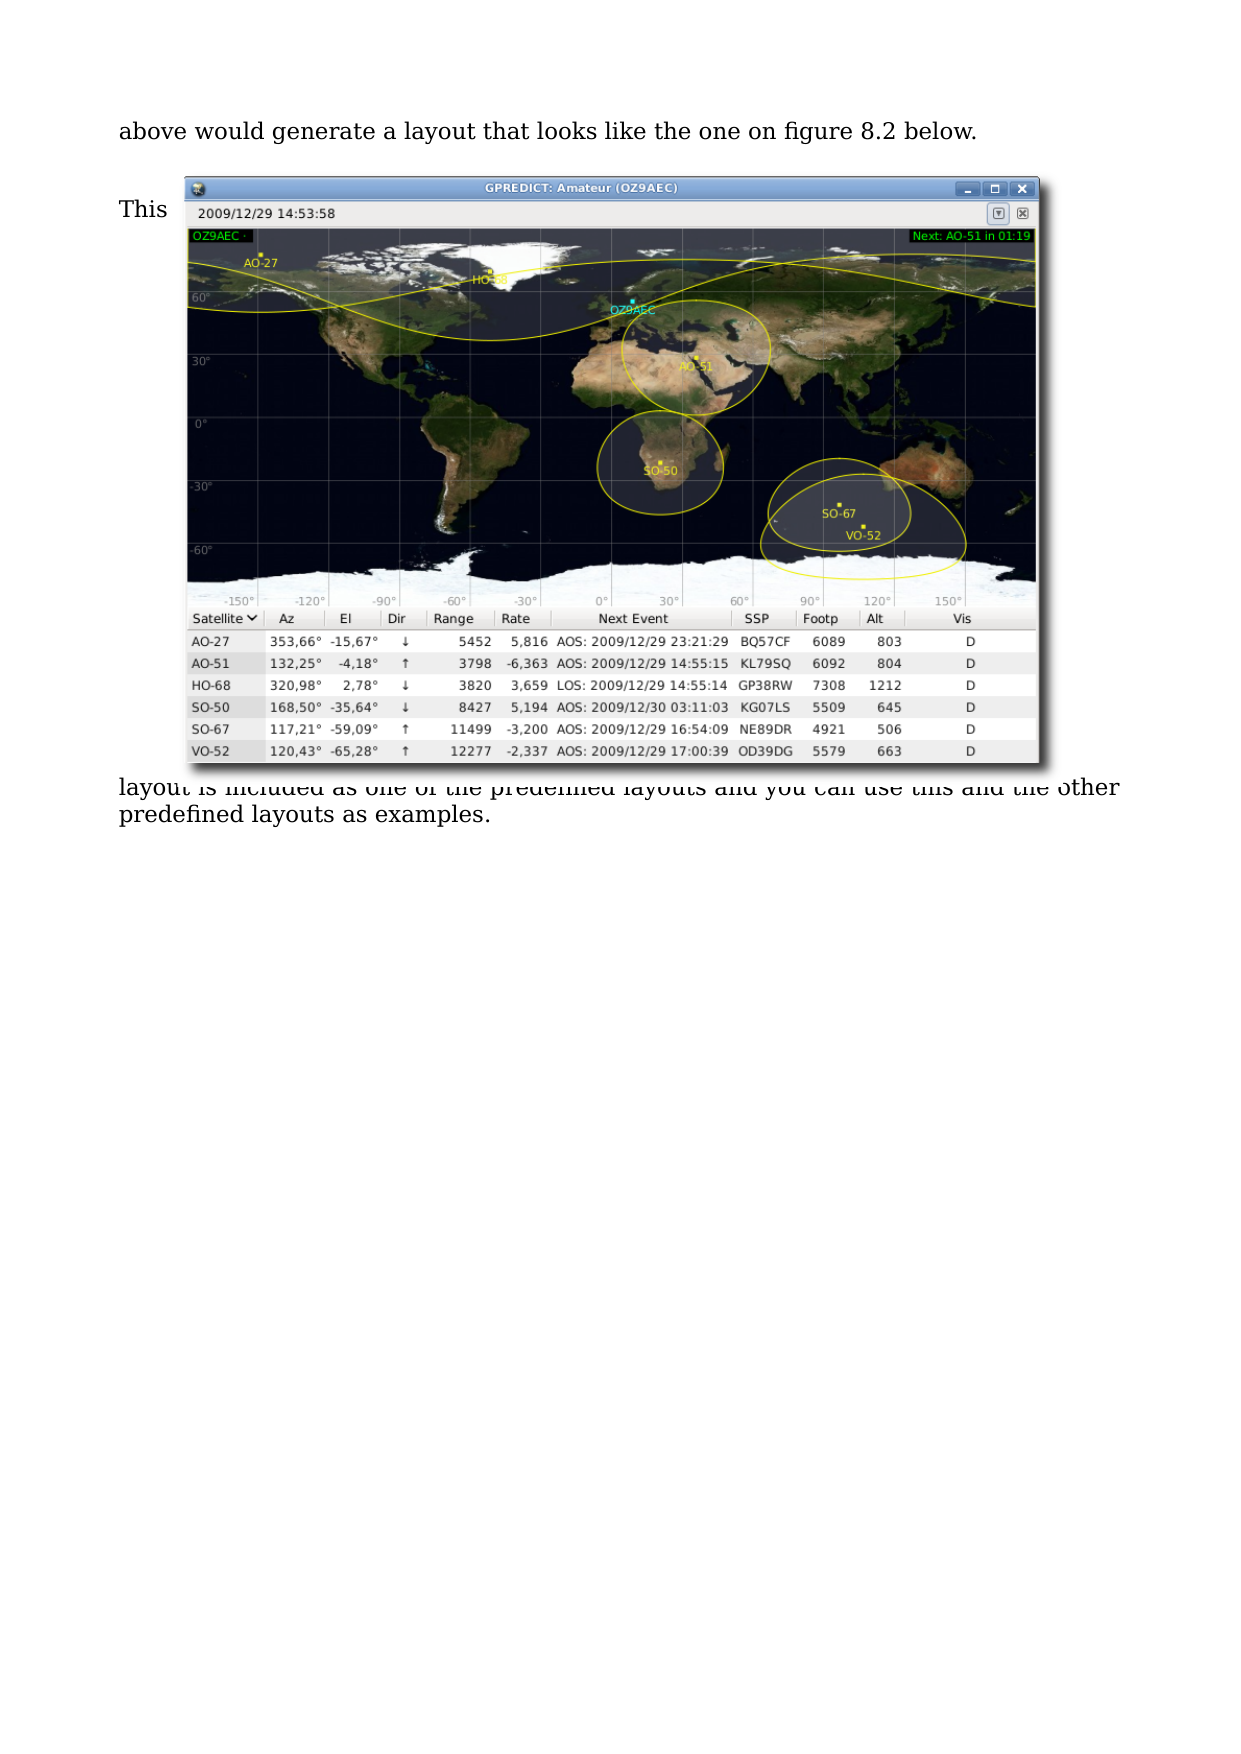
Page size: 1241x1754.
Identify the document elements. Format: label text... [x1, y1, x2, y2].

text This layout is included as one of the predefined layouts and you can use this and the other predefined layouts as examples. [118, 196, 1122, 827]
text above would generate a layout that looks like the one on figure 8.2 below. [118, 118, 1122, 145]
